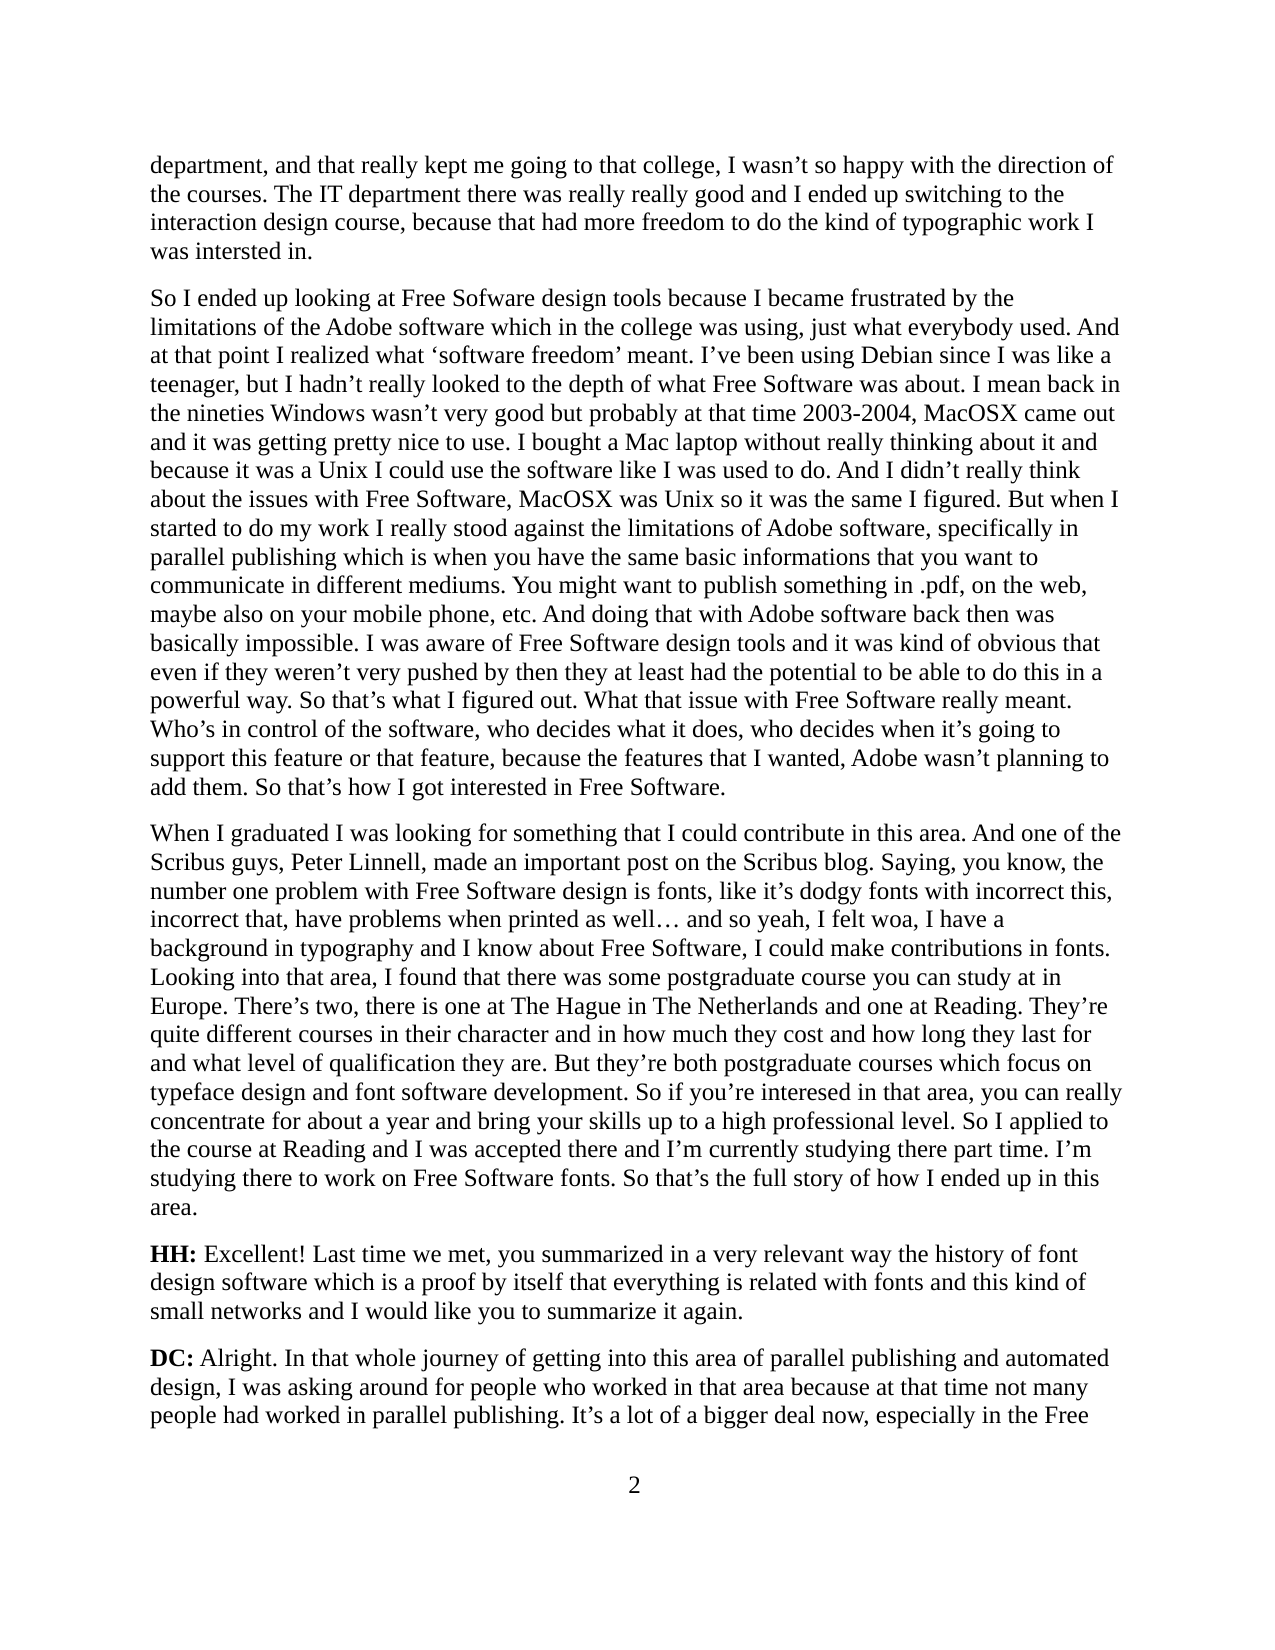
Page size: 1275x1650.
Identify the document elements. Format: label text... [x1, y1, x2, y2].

text When I graduated I was looking for something that I could contribute in this area. And one of the Scribus guys, Peter Linnell, made an important post on the Scribus blog. Saying, you know, the number one problem with Free Software design is fonts, like it’s dodgy fonts with incorrect this, incorrect that, have problems when printed as well… and so yeah, I felt woa, I have a background in typography and I know about Free Software, I could make contributions in fonts. Looking into that area, I found that there was some postgraduate course you can study at in Europe. There’s two, there is one at The Hague in The Netherlands and one at Reading. They’re quite different courses in their character and in how much they cost and how long they last for and what level of qualification they are. But they’re both postgraduate courses which focus on typeface design and font software development. So if you’re interesed in that area, you can really concentrate for about a year and bring your skills up to a high professional level. So I applied to the course at Reading and I was accepted there and I’m currently studying there part time. I’m studying there to work on Free Software fonts. So that’s the full story of how I ended up in this area. [150, 818, 1125, 1221]
text department, and that really kept me going to that college, I wasn’t so happy with the direction of the courses. The IT department there was really really good and I ended up switching to the interaction design course, because that had more freedom to do the kind of typographic work I was intersted in. [150, 150, 1125, 265]
text So I ended up looking at Free Sofware design tools because I became frustrated by the limitations of the Adobe software which in the college was using, just what everybody used. And at that point I realized what ‘software freedom’ meant. I’ve been using Debian since I was like a teenager, but I hadn’t really looked to the depth of what Free Software was about. I mean back in the nineties Windows wasn’t very good but probably at that time 2003-2004, MacOSX came out and it was getting pretty nice to use. I bought a Mac laptop without really thinking about it and because it was a Unix I could use the software like I was used to do. And I didn’t really think about the issues with Free Software, MacOSX was Unix so it was the same I figured. But when I started to do my work I really stood against the limitations of Adobe software, specifically in parallel publishing which is when you have the same basic informations that you want to communicate in different mediums. You might want to publish something in .pdf, on the web, maybe also on your mobile phone, etc. And doing that with Adobe software back then was basically impossible. I was aware of Free Software design tools and it was kind of obvious that even if they weren’t very pushed by then they at least had the potential to be able to do this in a powerful way. So that’s what I figured out. What that issue with Free Software really meant. Who’s in control of the software, who decides what it does, who decides when it’s going to support this feature or that feature, because the features that I wanted, Adobe wasn’t planning to add them. So that’s how I got interested in Free Software. [150, 283, 1125, 800]
text HH: Excellent! Last time we met, you summarized in a very relevant way the history of font design software which is a proof by itself that everything is related with fonts and this kind of small networks and I would like you to summarize it again. [150, 1239, 1125, 1325]
text DC: Alright. In that whole journey of getting into this area of parallel publishing and automated design, I was asking around for people who worked in that area because at that time not many people had worked in parallel publishing. It’s a lot of a bigger deal now, especially in the Free [150, 1343, 1125, 1429]
